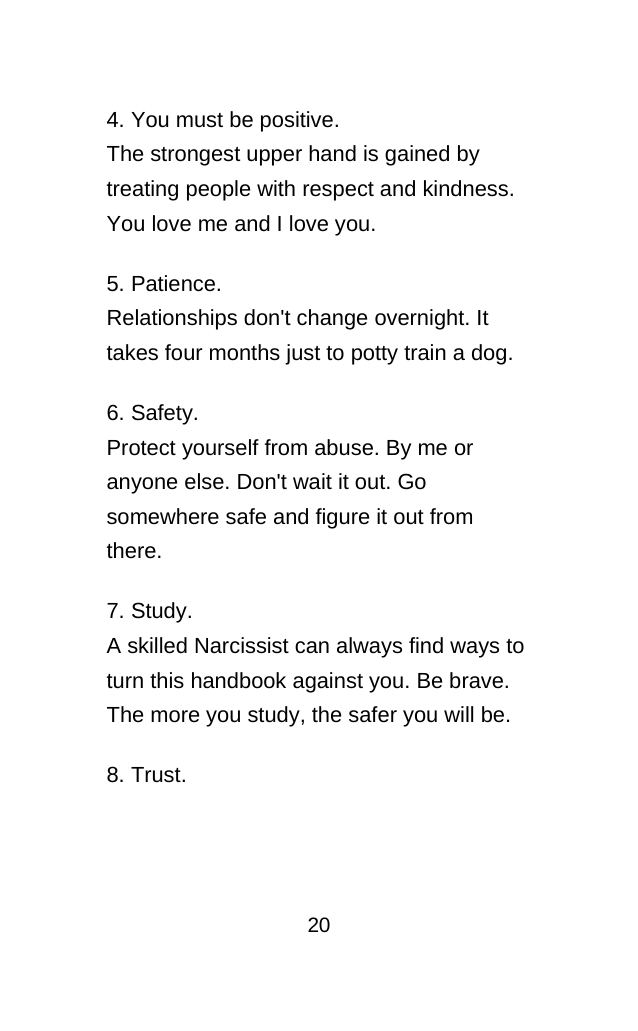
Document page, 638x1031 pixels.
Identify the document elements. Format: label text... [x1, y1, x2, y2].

text Protect yourself from abuse. By me or anyone else. Don't wait it out. Go somewhere safe and figure it out from there. [106, 434, 531, 564]
text 6. Safety. [106, 400, 531, 425]
text Relationships don't change overnight. It takes four months just to potty train a dog. [106, 305, 531, 365]
text 5. Patience. [106, 270, 531, 296]
text 8. Trust. [106, 762, 531, 787]
text A skilled Narcissist can always find ways to turn this handbook against you. Be brave. The more you study, the safer you will be. [106, 633, 531, 728]
text 7. Study. [106, 598, 531, 623]
text 4. You must be positive. [106, 106, 531, 132]
text The strongest upper hand is gained by treating people with respect and kindness. You love me and I love you. [106, 141, 531, 236]
